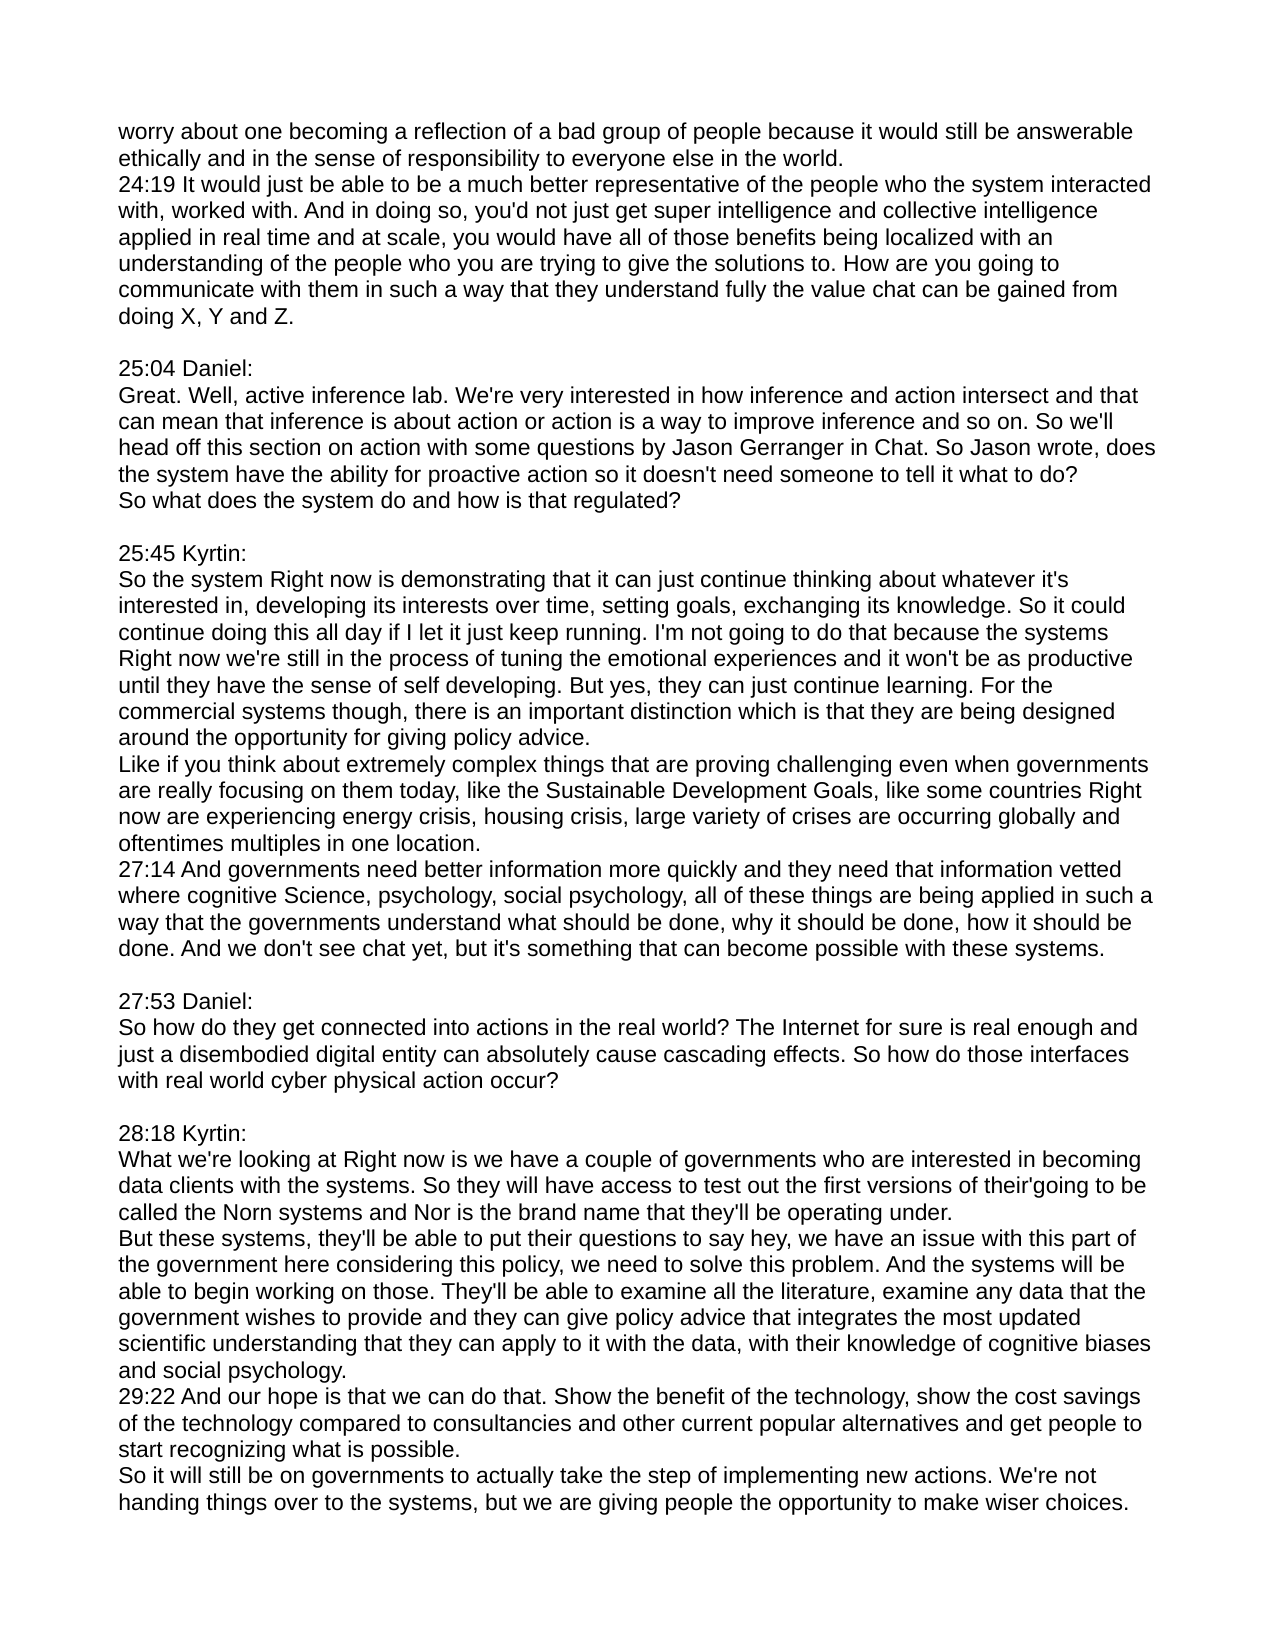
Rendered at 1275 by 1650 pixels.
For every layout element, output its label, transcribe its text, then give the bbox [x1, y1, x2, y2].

text 24:19 It would just be able to be a much better representative of the people who the system interacted with, worked with. And in doing so, you'd not just get super intelligence and collective intelligence applied in real time and at scale, you would have all of those benefits being localized with an understanding of the people who you are trying to give the solutions to. How are you going to communicate with them in such a way that they understand fully the value chat can be gained from doing X, Y and Z. [118, 171, 1157, 329]
text What we're looking at Right now is we have a couple of governments who are interested in becoming data clients with the systems. So they will have access to test out the first versions of their'going to be called the Norn systems and Nor is the brand name that they'll be operating under. [118, 1146, 1157, 1225]
text Like if you think about extremely complex things that are proving challenging even when governments are really focusing on them today, like the Sustainable Development Goals, like some countries Right now are experiencing energy crisis, housing crisis, large variety of crises are occurring globally and oftentimes multiples in one location. [118, 751, 1157, 856]
text worry about one becoming a reflection of a bad group of people because it would still be answerable ethically and in the sense of responsibility to everyone else in the world. [118, 118, 1157, 171]
text So what does the system do and how is that regulated? [118, 487, 1157, 513]
text 28:18 Kyrtin: [118, 1119, 1157, 1146]
text 29:22 And our hope is that we can do that. Show the benefit of the technology, show the cost savings of the technology compared to consultancies and other current popular alternatives and get people to start recognizing what is possible. [118, 1383, 1157, 1462]
text But these systems, they'll be able to put their questions to say hey, we have an issue with this part of the government here considering this policy, we need to solve this problem. And the systems will be able to begin working on those. They'll be able to examine all the literature, examine any data that the government wishes to provide and they can give policy advice that integrates the most updated scientific understanding that they can apply to it with the data, with their knowledge of cognitive biases and social psychology. [118, 1225, 1157, 1383]
text 25:45 Kyrtin: [118, 540, 1157, 566]
text 27:14 And governments need better information more quickly and they need that information vetted where cognitive Science, psychology, social psychology, all of these things are being applied in such a way that the governments understand what should be done, why it should be done, how it should be done. And we don't see chat yet, but it's something that can become possible with these systems. [118, 856, 1157, 961]
text So the system Right now is demonstrating that it can just continue thinking about whatever it's interested in, developing its interests over time, setting goals, exchanging its knowledge. So it could continue doing this all day if I let it just keep running. I'm not going to do that because the systems Right now we're still in the process of tuning the emotional experiences and it won't be as productive until they have the sense of self developing. But yes, they can just continue learning. For the commercial systems though, there is an important distinction which is that they are being designed around the opportunity for giving policy advice. [118, 566, 1157, 751]
text 25:04 Daniel: [118, 355, 1157, 382]
text 27:53 Daniel: [118, 988, 1157, 1014]
text Great. Well, active inference lab. We're very interested in how inference and action intersect and that can mean that inference is about action or action is a way to improve inference and so on. So we'll head off this section on action with some questions by Jason Gerranger in Chat. So Jason wrote, does the system have the ability for proactive action so it doesn't need someone to tell it what to do? [118, 382, 1157, 487]
text So it will still be on governments to actually take the step of implementing new actions. We're not handing things over to the systems, but we are giving people the opportunity to make wiser choices. [118, 1462, 1157, 1515]
text So how do they get connected into actions in the real world? The Internet for sure is real enough and just a disembodied digital entity can absolutely cause cascading effects. So how do those interfaces with real world cyber physical action occur? [118, 1014, 1157, 1093]
